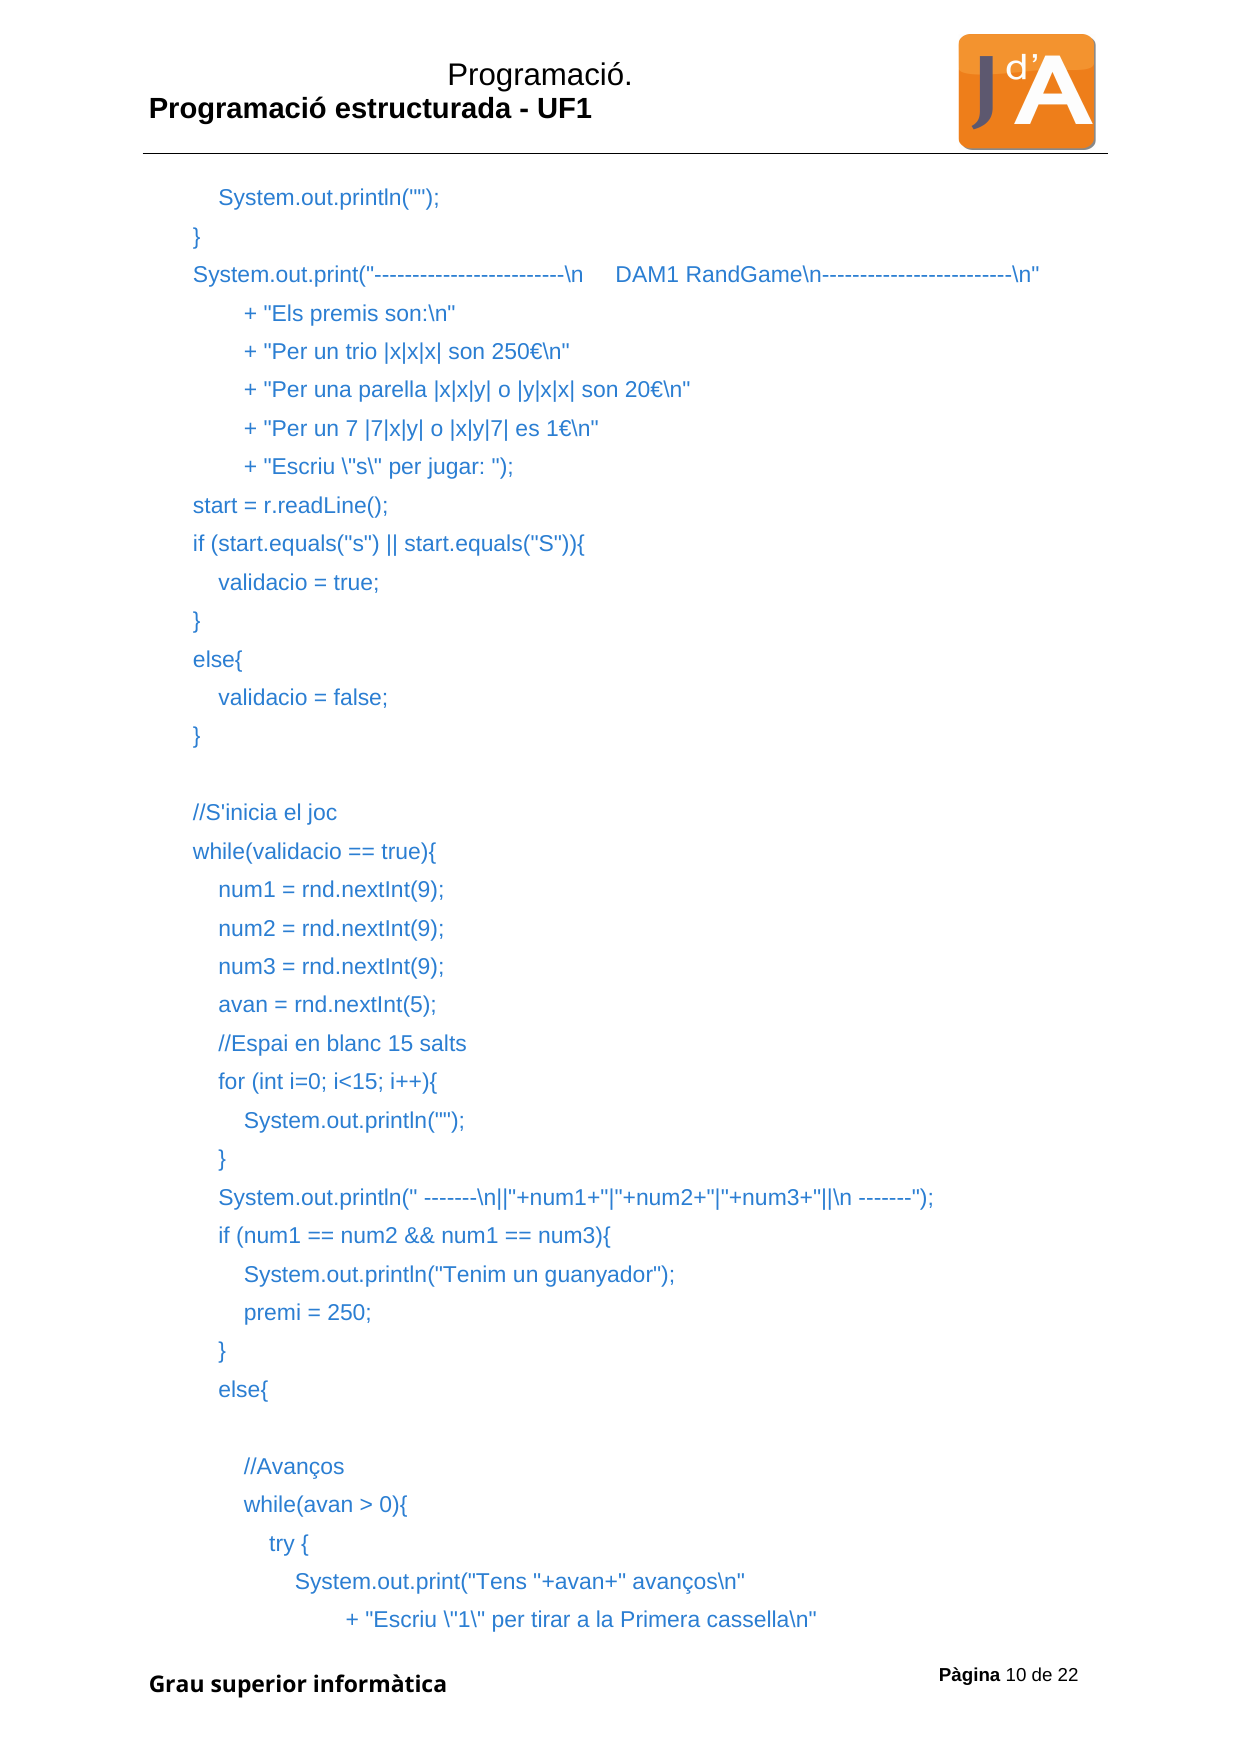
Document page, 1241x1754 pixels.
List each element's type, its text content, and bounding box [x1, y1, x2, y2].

text else{ [142, 646, 1107, 672]
text while(avan > 0){ [142, 1492, 1107, 1517]
text num2 = rnd.nextInt(9); [142, 915, 1107, 941]
text } [142, 1338, 1107, 1364]
text System.out.println(" -------\n||"+num1+"|"+num2+"|"+num3+"||\n -------"); [142, 1184, 1107, 1210]
text num1 = rnd.nextInt(9); [142, 877, 1107, 902]
text System.out.print("-------------------------\n DAM1 RandGame\n-------------------------\n" [142, 262, 1107, 287]
text + "Per una parella |x|x|y| o |y|x|x| son 20€\n" [142, 377, 1107, 403]
text //Avanços [142, 1453, 1107, 1479]
text num3 = rnd.nextInt(9); [142, 954, 1107, 979]
text for (int i=0; i<15; i++){ [142, 1069, 1107, 1095]
picture [958, 34, 1096, 150]
text while(validacio == true){ [142, 838, 1107, 864]
text + "Escriu \"s\" per jugar: "); [142, 454, 1107, 480]
text validacio = false; [142, 685, 1107, 710]
text } [142, 223, 1107, 249]
text avan = rnd.nextInt(5); [142, 992, 1107, 1018]
text try { [142, 1530, 1107, 1556]
text premi = 250; [142, 1300, 1107, 1325]
text //Espai en blanc 15 salts [142, 1031, 1107, 1056]
text System.out.println("Tenim un guanyador"); [142, 1261, 1107, 1287]
text + "Els premis son:\n" [142, 300, 1107, 326]
text System.out.print("Tens "+avan+" avanços\n" [142, 1569, 1107, 1594]
text + "Per un 7 |7|x|y| o |x|y|7| es 1€\n" [142, 416, 1107, 441]
text if (num1 == num2 && num1 == num3){ [142, 1223, 1107, 1248]
text if (start.equals("s") || start.equals("S")){ [142, 531, 1107, 557]
text start = r.readLine(); [142, 492, 1107, 518]
text //S'inicia el joc [142, 800, 1107, 826]
text System.out.println(""); [142, 1107, 1107, 1133]
text + "Escriu \"1\" per tirar a la Primera cassella\n" [142, 1607, 1107, 1633]
text + "Per un trio |x|x|x| son 250€\n" [142, 339, 1107, 364]
text } [142, 723, 1107, 749]
text } [142, 608, 1107, 633]
text validacio = true; [142, 569, 1107, 595]
text else{ [142, 1377, 1107, 1402]
text } [142, 1146, 1107, 1172]
text System.out.println(""); [142, 185, 1107, 211]
